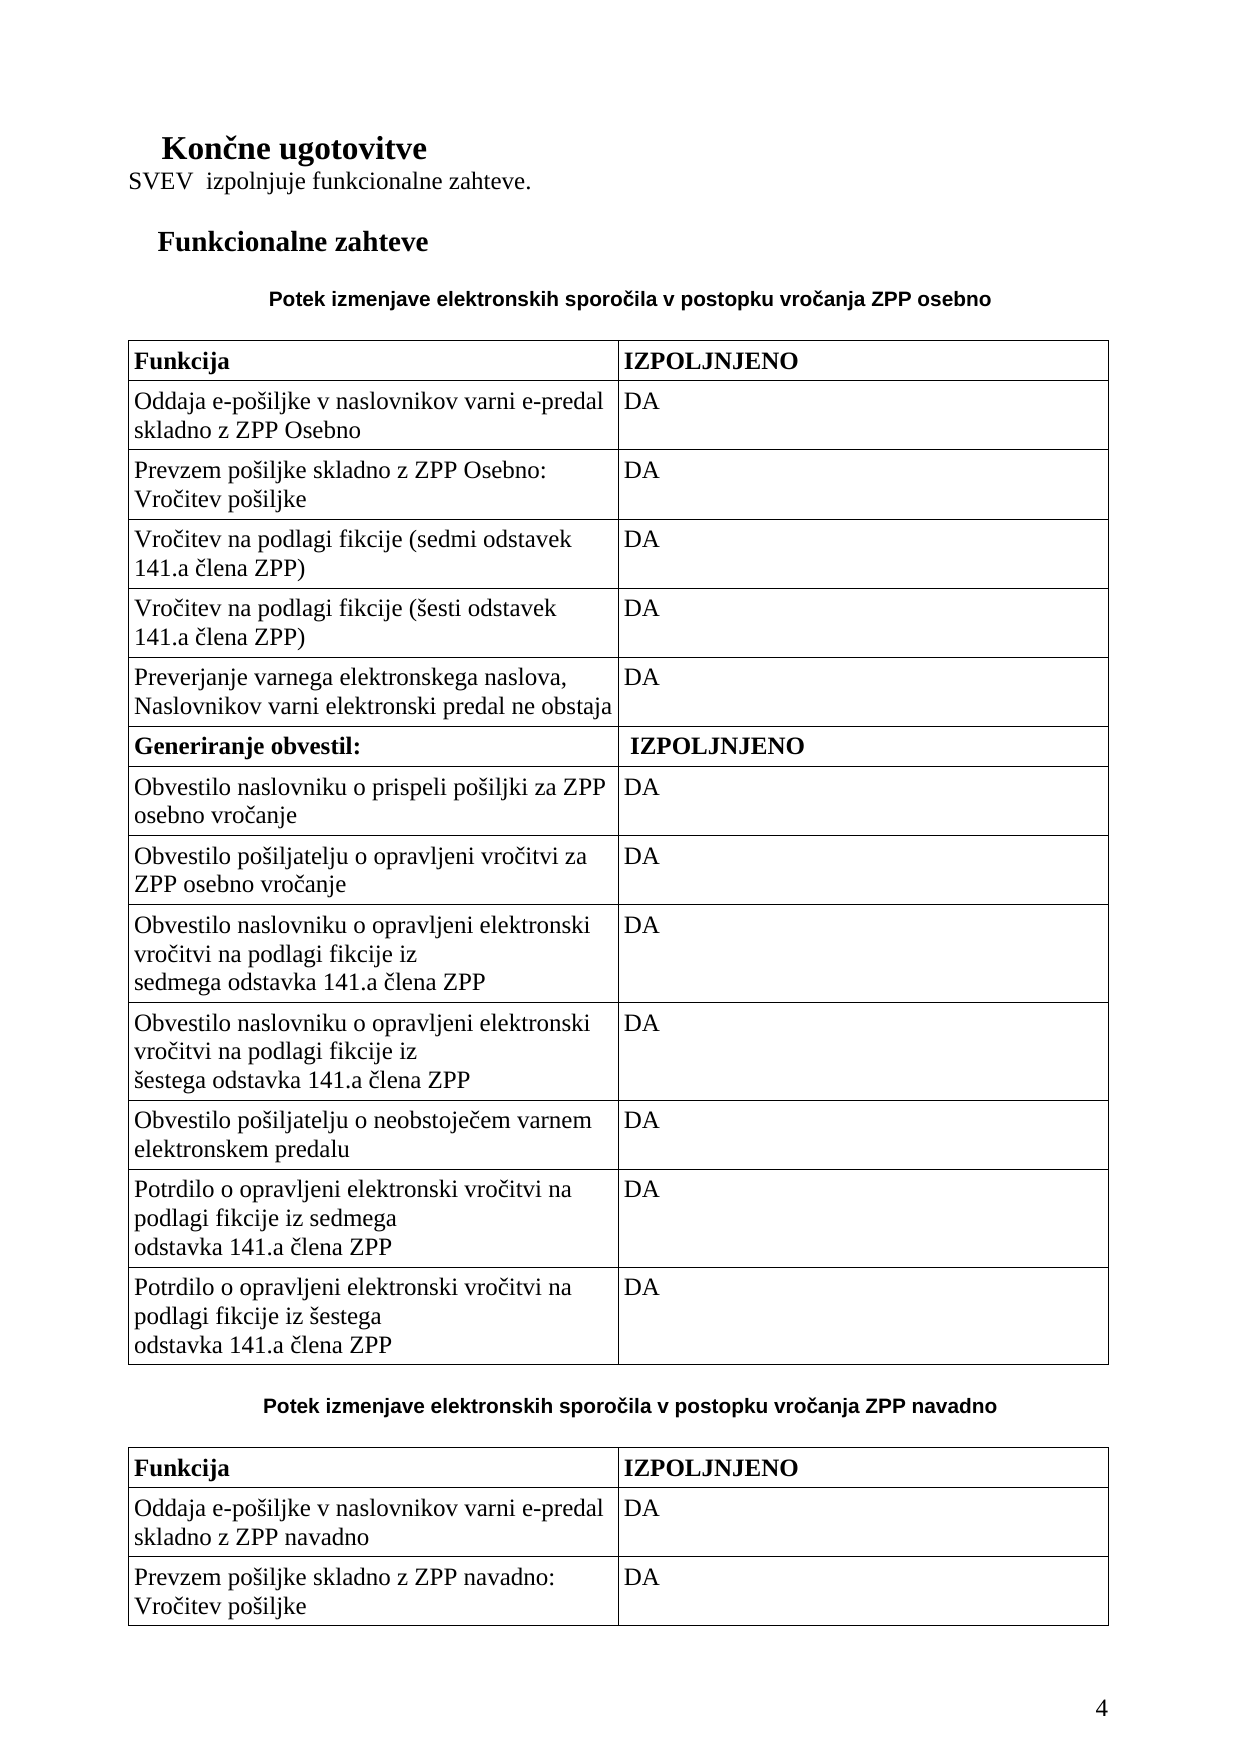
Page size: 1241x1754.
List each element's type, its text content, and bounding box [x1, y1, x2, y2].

table_cell DA [619, 905, 1108, 1002]
table_cell Obvestilo naslovniku o prispeli pošiljki za ZPP osebno vročanje [129, 767, 618, 835]
table_cell DA [619, 1003, 1108, 1100]
table_cell Obvestilo naslovniku o opravljeni elektronski vročitvi na podlagi fikcije iz šestega odstavka 141.a člena ZPP [129, 1003, 618, 1100]
table_cell DA [619, 836, 1108, 904]
table_cell Vročitev na podlagi fikcije (sedmi odstavek 141.a člena ZPP) [129, 520, 618, 587]
table_cell Oddaja e-pošiljke v naslovnikov varni e-predal skladno z ZPP navadno [129, 1488, 618, 1556]
subtitle Potek izmenjave elektronskih sporočila v postopku vročanja ZPP navadno [134, 1393, 1104, 1418]
table_cell Potrdilo o opravljeni elektronski vročitvi na podlagi fikcije iz šestega odstavka 141.a člena ZPP [129, 1268, 618, 1364]
text SVEV izpolnjuje funkcionalne zahteve. [128, 166, 1108, 195]
table_cell DA [619, 1101, 1108, 1169]
subtitle Končne ugotovitve [128, 128, 1108, 166]
table_cell Obvestilo pošiljatelju o opravljeni vročitvi za ZPP osebno vročanje [129, 836, 618, 904]
table_header Funkcija [129, 341, 618, 380]
table_cell Prevzem pošiljke skladno z ZPP navadno: Vročitev pošiljke [129, 1557, 618, 1625]
table_header IZPOLJNJENO [619, 341, 1108, 380]
table_cell Preverjanje varnega elektronskega naslova, Naslovnikov varni elektronski predal ne obstaja [129, 658, 618, 726]
table_cell Obvestilo naslovniku o opravljeni elektronski vročitvi na podlagi fikcije iz sedmega odstavka 141.a člena ZPP [129, 905, 618, 1002]
table_cell IZPOLJNJENO [619, 727, 1108, 766]
table_cell Generiranje obvestil: [129, 727, 618, 766]
table_cell DA [619, 658, 1108, 726]
table_cell Obvestilo pošiljatelju o neobstoječem varnem elektronskem predalu [129, 1101, 618, 1169]
table_cell Prevzem pošiljke skladno z ZPP Osebno: Vročitev pošiljke [129, 450, 618, 518]
table_cell Oddaja e-pošiljke v naslovnikov varni e-predal skladno z ZPP Osebno [129, 381, 618, 449]
table_cell DA [619, 1557, 1108, 1625]
table_cell DA [619, 1488, 1108, 1556]
table_header Funkcija [129, 1448, 618, 1487]
table_cell DA [619, 450, 1108, 518]
table_cell Vročitev na podlagi fikcije (šesti odstavek 141.a člena ZPP) [129, 589, 618, 657]
table_header IZPOLJNJENO [619, 1448, 1108, 1487]
table_cell DA [619, 767, 1108, 835]
subtitle Potek izmenjave elektronskih sporočila v postopku vročanja ZPP osebno [134, 286, 1104, 311]
table_cell DA [619, 381, 1108, 449]
table_cell DA [619, 1268, 1108, 1364]
table_cell DA [619, 520, 1108, 587]
table_cell DA [619, 1170, 1108, 1267]
table_cell Potrdilo o opravljeni elektronski vročitvi na podlagi fikcije iz sedmega odstavka 141.a člena ZPP [129, 1170, 618, 1267]
table_cell DA [619, 589, 1108, 657]
subtitle Funkcionalne zahteve [128, 224, 1108, 257]
